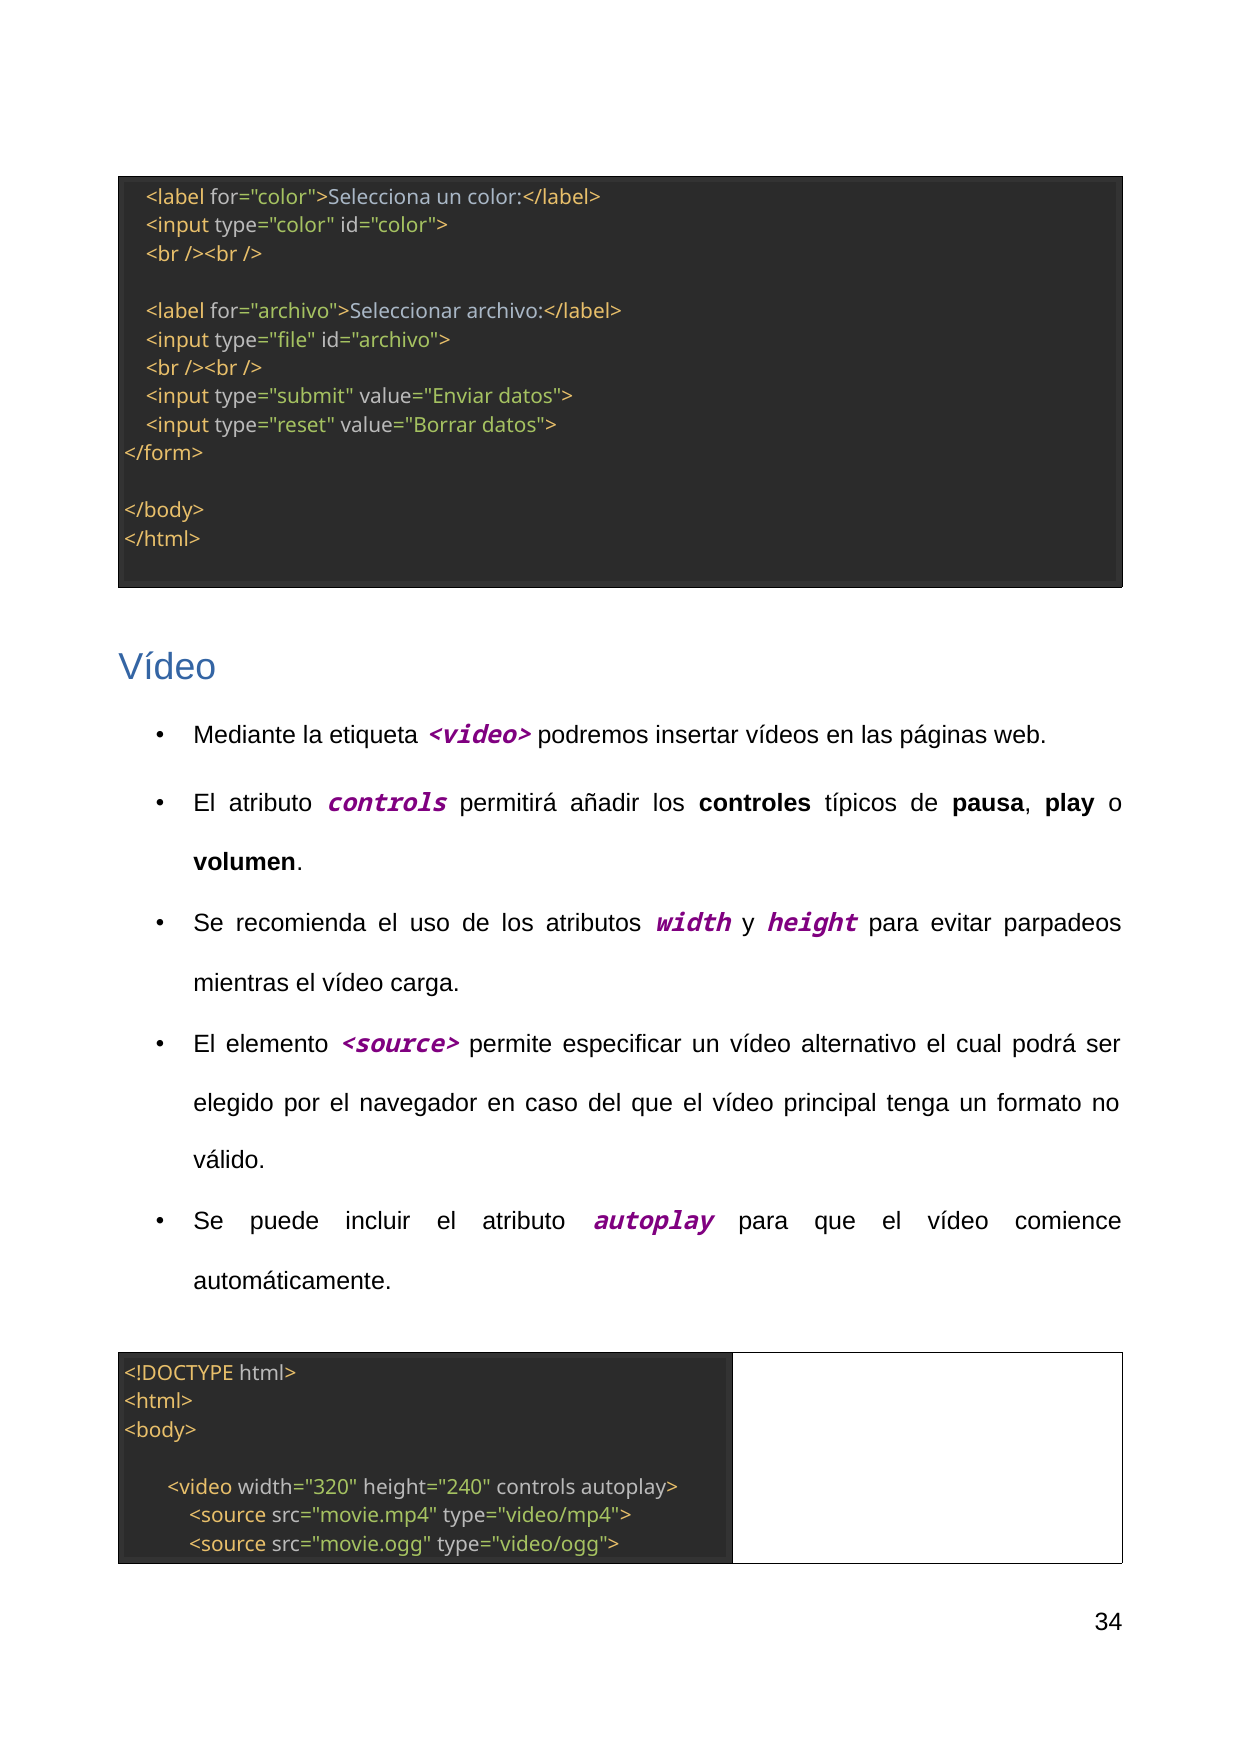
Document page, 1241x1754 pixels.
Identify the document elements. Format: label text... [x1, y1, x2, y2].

list El elemento <source> permite especificar un vídeo alternativo el cual podrá ser elegido por el navegador en caso del que el vídeo principal tenga un formato no válido. [156, 1025, 1122, 1174]
list Mediante la etiqueta <video> podremos insertar vídeos en las páginas web. [156, 716, 1122, 751]
list Se puede incluir el atributo autoplay para que el vídeo comience automáticamente. [156, 1203, 1122, 1294]
table_header <label for="color">Selecciona un color:</label> <input type="color" id="color"> <br /><br /> <label for="archivo">Seleccionar archivo:</label> <input type="file" id="archivo"> <br /><br /> <input type="submit" value="Enviar datos"> <input type="reset" value="Borrar datos"> </form> </body> </html> [119, 177, 1122, 587]
table_header <!DOCTYPE html> <html> <body> <video width="320" height="240" controls autoplay> <source src="movie.mp4" type="video/mp4"> <source src="movie.ogg" type="video/ogg"> [119, 1353, 732, 1563]
list Se recomienda el uso de los atributos width y height para evitar parpadeos mientras el vídeo carga. [156, 905, 1122, 996]
text Vídeo [118, 644, 1122, 688]
table_header [733, 1353, 1122, 1563]
list El atributo controls permitirá añadir los controles típicos de pausa, play o volumen. [156, 784, 1122, 876]
